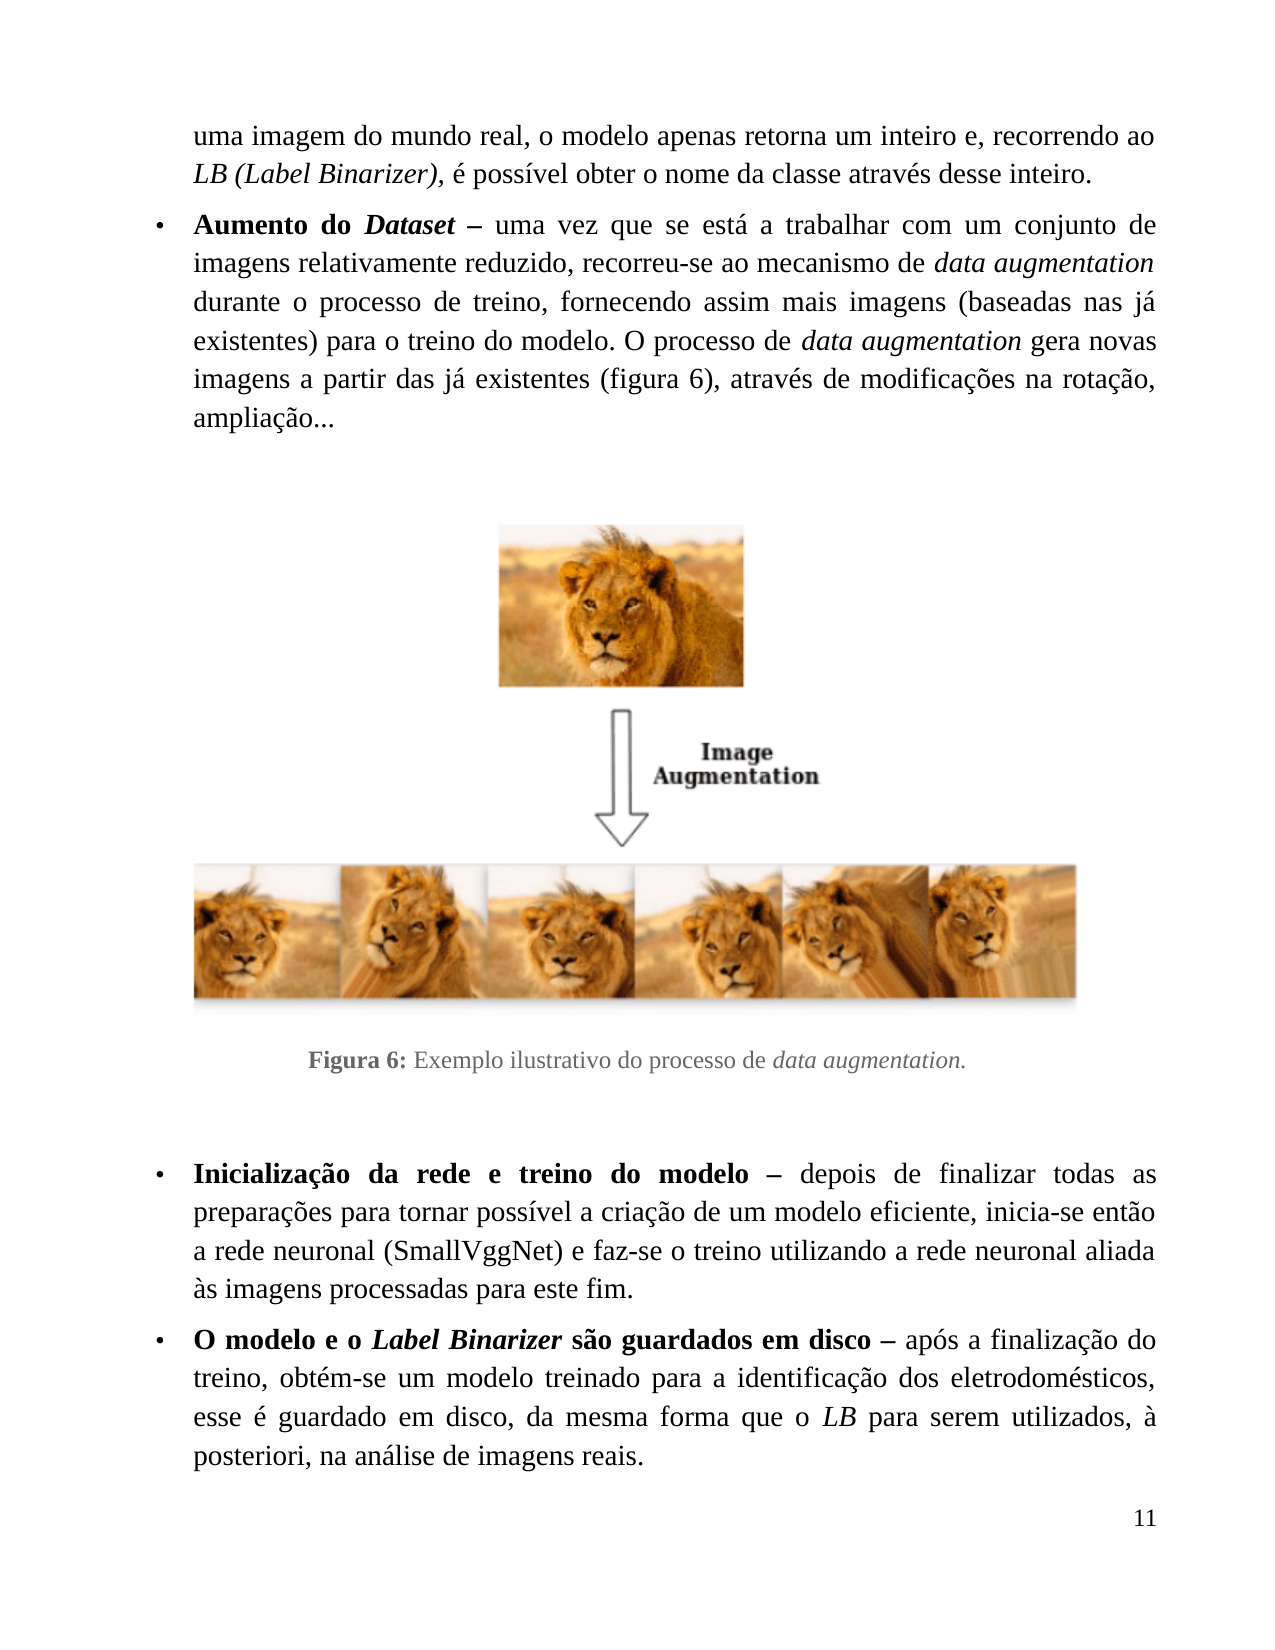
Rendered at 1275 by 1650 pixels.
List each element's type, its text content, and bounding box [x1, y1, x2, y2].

list uma imagem do mundo real, o modelo apenas retorna um inteiro e, recorrendo ao LB (Label Binarizer), é possível obter o nome da classe através desse inteiro. [156, 118, 1157, 190]
list O modelo e o Label Binarizer são guardados em disco – após a finalização do treino, obtém-se um modelo treinado para a identificação dos eletrodomésticos, esse é guardado em disco, da mesma forma que o LB para serem utilizados, à posteriori, na análise de imagens reais. [156, 1322, 1157, 1471]
list Aumento do Dataset – uma vez que se está a trabalhar com um conjunto de imagens relativamente reduzido, recorreu-se ao mecanismo de data augmentation durante o processo de treino, fornecendo assim mais imagens (baseadas nas já existentes) para o treino do modelo. O processo de data augmentation gera novas imagens a partir das já existentes (figura 6), através de modificações na rotação, ampliação... [156, 207, 1157, 433]
list Inicialização da rede e treino do modelo – depois de finalizar todas as preparações para tornar possível a criação de um modelo eficiente, inicia-se então a rede neuronal (SmallVggNet) e faz-se o treino utilizando a rede neuronal aliada às imagens processadas para este fim. [156, 1156, 1157, 1305]
picture [176, 499, 1099, 1033]
